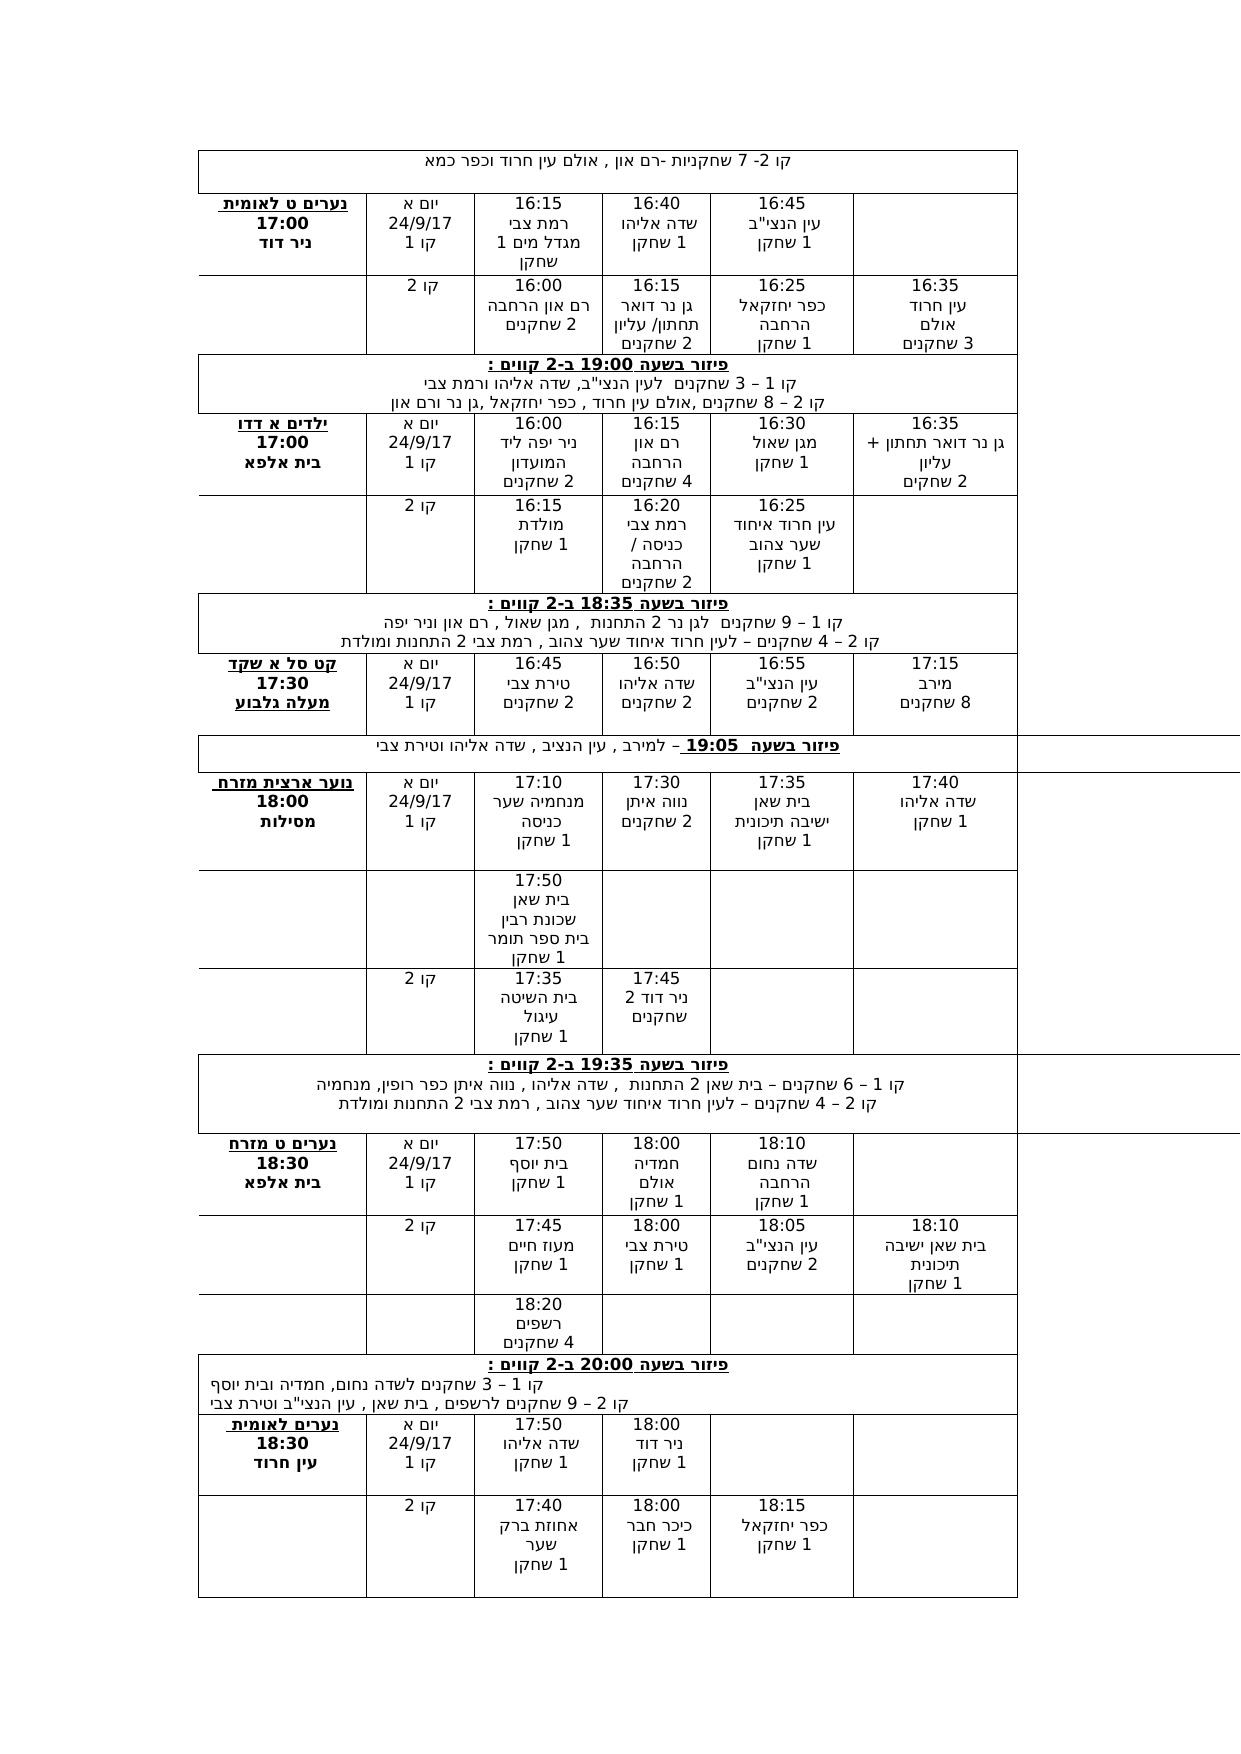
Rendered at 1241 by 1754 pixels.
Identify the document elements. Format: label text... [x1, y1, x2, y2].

table_cell [603, 194, 690, 275]
table_cell [603, 654, 690, 735]
table_cell פיזור בשעה 18:35 ב-2 קווים : קו 1 – 9 שחקנים לגן נר 2 התחנות , מגן שאול , רם און וניר יפה קו 2 – 4 שחקנים – לעין חרוד איחוד שער צהוב , רמת צבי 2 התחנות ומולדת [199, 594, 1017, 653]
table_cell [690, 414, 710, 494]
table_cell [527, 1134, 602, 1215]
table_cell [854, 1496, 1017, 1597]
table_cell [367, 496, 474, 592]
table_cell [200, 871, 363, 967]
table_cell [367, 969, 474, 1054]
table_cell [527, 969, 602, 1054]
table_cell [527, 496, 602, 592]
table_cell [690, 1415, 710, 1495]
table_cell [603, 1134, 690, 1215]
table_cell [527, 1415, 602, 1495]
table_cell [711, 871, 853, 967]
table_cell [200, 969, 363, 1054]
table_cell [475, 1134, 527, 1215]
table_cell [475, 1216, 527, 1293]
table_cell 17:40 שדה אליהו 1 שחקן [854, 773, 1017, 869]
table_cell [603, 496, 690, 592]
table_cell [603, 1295, 690, 1354]
table_cell [367, 1216, 474, 1293]
table_cell [603, 414, 690, 494]
table_cell [854, 194, 1017, 275]
table_cell 17:15 מירב 8 שחקנים [854, 654, 1017, 735]
table_cell [711, 654, 853, 735]
table_cell [527, 871, 602, 967]
table_cell [367, 1134, 474, 1215]
table_cell [603, 1496, 690, 1597]
table_cell [690, 1496, 710, 1597]
table_cell [854, 496, 1017, 592]
table_cell [711, 496, 853, 592]
table_cell [527, 194, 602, 275]
table_cell [527, 1496, 602, 1597]
table_cell [690, 969, 710, 1054]
table_cell [1018, 736, 1240, 772]
table_cell [854, 1295, 1017, 1354]
table_cell [367, 194, 474, 275]
table_cell [527, 773, 602, 869]
table_cell [854, 1415, 1017, 1495]
table_cell [475, 414, 527, 494]
table_cell [475, 1496, 527, 1597]
table_cell [690, 1134, 710, 1215]
table_cell [711, 276, 853, 353]
table_cell [603, 969, 690, 1054]
table_cell [367, 1415, 474, 1495]
table_cell [475, 969, 527, 1054]
table_cell [1018, 1055, 1181, 1133]
table_cell [711, 773, 853, 869]
table_cell [603, 871, 690, 967]
table_cell [200, 496, 363, 592]
table_cell [200, 194, 363, 275]
table_cell [854, 871, 1017, 967]
table_cell [527, 414, 602, 494]
table_cell [200, 1134, 363, 1215]
table_cell [200, 1496, 363, 1597]
table_cell [200, 773, 363, 869]
table_cell [690, 276, 710, 353]
table_cell [367, 1496, 474, 1597]
table_cell פיזור בשעה 19:35 ב-2 קווים : קו 1 – 6 שחקנים – בית שאן 2 התחנות , שדה אליהו , נווה איתן כפר רופין, מנחמיה קו 2 – 4 שחקנים – לעין חרוד איחוד שער צהוב , רמת צבי 2 התחנות ומולדת [199, 1055, 1017, 1133]
table_cell [603, 1216, 690, 1293]
table_cell פיזור בשעה 19:05 ב-3 קווים : קו -1- 4 שחקניות בית אלפא , מירב קו 2- 7 שחקניות -רם און , אולם עין חרוד וכפר כמא [199, 151, 1017, 193]
table_cell [200, 654, 363, 735]
table_cell [367, 1295, 474, 1354]
table_cell [690, 871, 710, 967]
table_cell [527, 654, 602, 735]
table_cell [367, 871, 474, 967]
table_cell [711, 194, 853, 275]
table_cell 16:35 גן נר דואר תחתון + עליון 2 שחקים [854, 414, 1017, 494]
table_cell פיזור בשעה 19:00 ב-2 קווים : קו 1 – 3 שחקנים לעין הנצי"ב, שדה אליהו ורמת צבי קו 2 – 8 שחקנים ,אולם עין חרוד , כפר יחזקאל ,גן נר ורם און [199, 355, 1017, 413]
table_cell [690, 194, 710, 275]
table_cell [200, 414, 363, 494]
table_cell [200, 1415, 363, 1495]
table_cell [854, 969, 1017, 1054]
table_cell [367, 654, 474, 735]
table_cell [200, 1295, 363, 1354]
table_cell [690, 1295, 710, 1354]
table_cell [475, 1295, 527, 1354]
table_cell [711, 414, 853, 494]
table_cell פיזור בשעה 20:00 ב-2 קווים : קו 1 – 3 שחקנים לשדה נחום, חמדיה ובית יוסף קו 2 – 9 שחקנים לרשפים , בית שאן , עין הנצי"ב וטירת צבי [199, 1355, 1017, 1413]
table_cell [200, 276, 363, 353]
table_cell 18:10 בית שאן ישיבה תיכונית 1 שחקן [854, 1216, 1017, 1293]
table_cell [711, 969, 853, 1054]
table_cell [711, 1295, 853, 1354]
table_cell [475, 773, 527, 869]
table_cell [527, 1216, 602, 1293]
table_cell [475, 496, 527, 592]
table_cell [690, 496, 710, 592]
table_cell [603, 1415, 690, 1495]
table_cell [475, 654, 527, 735]
table_cell [527, 276, 602, 353]
table_cell [367, 773, 474, 869]
table_cell [475, 871, 527, 967]
table_cell [527, 1295, 602, 1354]
table_cell [690, 1216, 710, 1293]
table_cell [854, 1134, 1017, 1215]
table_cell [690, 654, 710, 735]
table_cell [711, 1415, 853, 1495]
table_cell 16:35 עין חרוד אולם 3 שחקנים [854, 276, 1017, 353]
table_cell [603, 276, 690, 353]
table_cell [711, 1496, 853, 1597]
table_cell [690, 773, 710, 869]
table_cell [711, 1134, 853, 1215]
table_cell [603, 773, 690, 869]
table_cell [475, 276, 527, 353]
table_cell [711, 1216, 853, 1293]
table_cell [1181, 1055, 1240, 1133]
table_cell [367, 414, 474, 494]
table_cell פיזור בשעה 19:05 – למירב , עין הנציב , שדה אליהו וטירת צבי [199, 736, 1017, 772]
table_cell [475, 1415, 527, 1495]
table_cell [367, 276, 474, 353]
table_cell [475, 194, 527, 275]
table_cell [200, 1216, 363, 1293]
